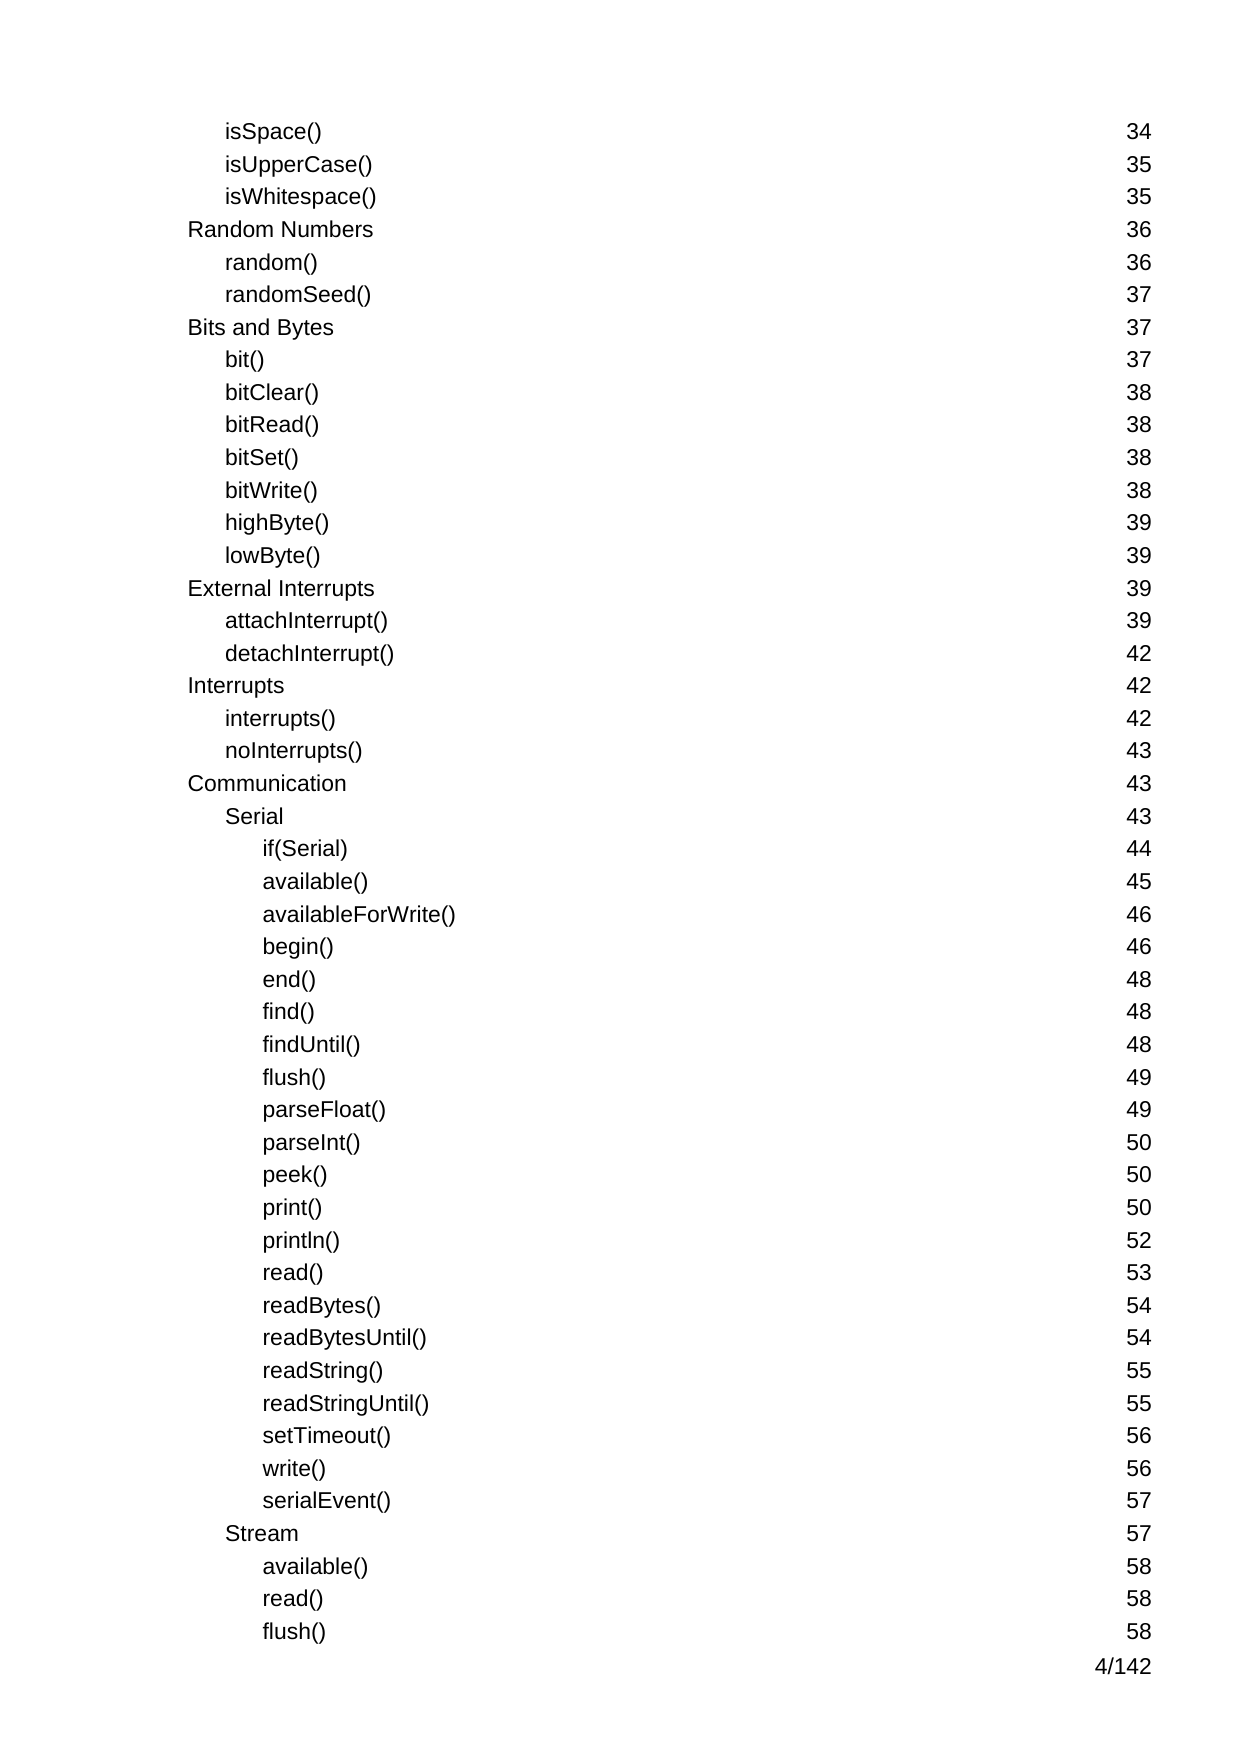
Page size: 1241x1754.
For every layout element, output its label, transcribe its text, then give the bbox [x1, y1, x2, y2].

text readBytesUntil() 54 [262, 1324, 1152, 1351]
text begin() 46 [262, 933, 1152, 959]
text serialEvent() 57 [262, 1487, 1152, 1514]
text print() 50 [262, 1194, 1152, 1220]
text Interrupts 42 [187, 672, 1152, 699]
text detachInterrupt() 42 [225, 640, 1152, 666]
text isWhitespace() 35 [225, 183, 1152, 209]
text randomSeed() 37 [225, 281, 1152, 307]
text isUpperCase() 35 [225, 151, 1152, 177]
text readBytes() 54 [262, 1292, 1152, 1318]
text bit() 37 [225, 346, 1152, 373]
text readString() 55 [262, 1357, 1152, 1383]
text lowByte() 39 [225, 542, 1152, 568]
text end() 48 [262, 966, 1152, 992]
text flush() 49 [262, 1063, 1152, 1090]
text bitRead() 38 [225, 411, 1152, 438]
text External Interrupts 39 [187, 574, 1152, 601]
text read() 53 [262, 1259, 1152, 1286]
text if(Serial) 44 [262, 835, 1152, 862]
text highByte() 39 [225, 509, 1152, 536]
text read() 58 [262, 1585, 1152, 1612]
text peek() 50 [262, 1161, 1152, 1188]
text flush() 58 [262, 1618, 1152, 1644]
text available() 45 [262, 868, 1152, 894]
text println() 52 [262, 1227, 1152, 1253]
text readStringUntil() 55 [262, 1389, 1152, 1416]
text write() 56 [262, 1455, 1152, 1481]
text parseInt() 50 [262, 1129, 1152, 1155]
text findUntil() 48 [262, 1031, 1152, 1057]
text available() 58 [262, 1553, 1152, 1579]
text Communication 43 [187, 770, 1152, 796]
text attachInterrupt() 39 [225, 607, 1152, 633]
text find() 48 [262, 998, 1152, 1025]
text noInterrupts() 43 [225, 737, 1152, 764]
text Serial 43 [225, 803, 1152, 829]
text parseFloat() 49 [262, 1096, 1152, 1122]
text random() 36 [225, 248, 1152, 275]
text bitWrite() 38 [225, 477, 1152, 503]
text availableForWrite() 46 [262, 901, 1152, 927]
text setTimeout() 56 [262, 1422, 1152, 1448]
text Stream 57 [225, 1520, 1152, 1546]
text isSpace() 34 [225, 118, 1152, 144]
text bitClear() 38 [225, 379, 1152, 405]
text bitSet() 38 [225, 444, 1152, 470]
text interrupts() 42 [225, 705, 1152, 731]
text Random Numbers 36 [187, 216, 1152, 242]
text Bits and Bytes 37 [187, 314, 1152, 340]
